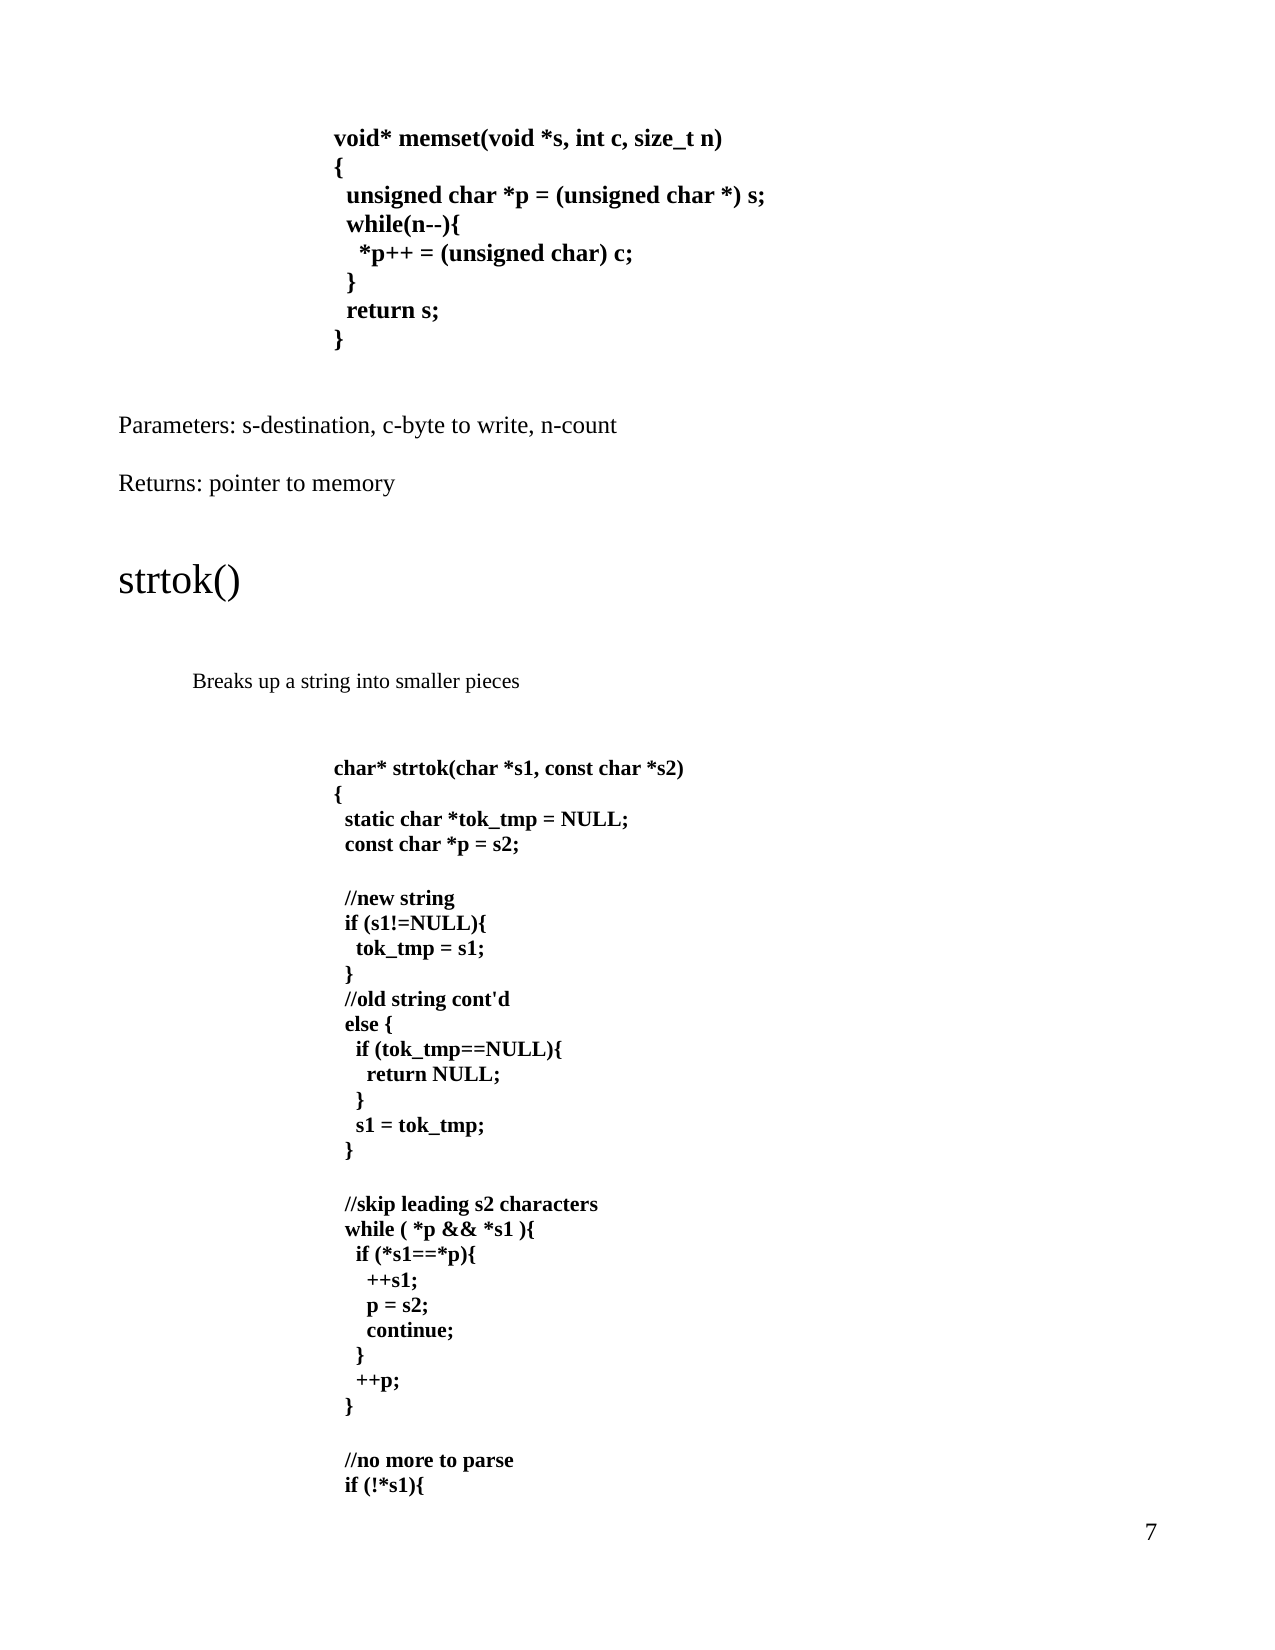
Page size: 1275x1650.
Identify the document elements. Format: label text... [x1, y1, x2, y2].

text return NULL; [334, 1061, 1157, 1087]
text } [334, 1393, 1157, 1418]
text if (s1!=NULL){ [334, 910, 1157, 935]
text { [334, 781, 1157, 806]
text } [334, 1342, 1157, 1367]
text Returns: pointer to memory [118, 468, 1157, 497]
text } [334, 1137, 1157, 1162]
text s1 = tok_tmp; [334, 1112, 1157, 1137]
text else { [334, 1011, 1157, 1036]
text if (*s1==*p){ [334, 1241, 1157, 1267]
text tok_tmp = s1; [334, 935, 1157, 961]
text while(n--){ [334, 209, 1157, 238]
text } [334, 267, 1157, 295]
text void* memset(void *s, int c, size_t n) [334, 75, 1157, 152]
text if (!*s1){ [334, 1472, 1157, 1497]
text *p++ = (unsigned char) c; [334, 238, 1157, 267]
text continue; [334, 1317, 1157, 1342]
text char* strtok(char *s1, const char *s2) [334, 755, 1157, 781]
text } [334, 961, 1157, 986]
text //new string [334, 885, 1157, 910]
text //skip leading s2 characters [334, 1191, 1157, 1216]
text if (tok_tmp==NULL){ [334, 1036, 1157, 1061]
text return s; [334, 295, 1157, 324]
text Parameters: s-destination, c-byte to write, n-count [118, 410, 1157, 439]
text } [334, 324, 1157, 382]
text } [334, 1087, 1157, 1112]
text //no more to parse [334, 1447, 1157, 1472]
text strtok() [118, 525, 1157, 602]
text ++p; [334, 1367, 1157, 1393]
text unsigned char *p = (unsigned char *) s; [334, 180, 1157, 209]
text static char *tok_tmp = NULL; [334, 806, 1157, 831]
text while ( *p && *s1 ){ [334, 1216, 1157, 1241]
text { [334, 152, 1157, 180]
text p = s2; [334, 1292, 1157, 1317]
text //old string cont'd [334, 986, 1157, 1011]
text Breaks up a string into smaller pieces [118, 650, 1157, 698]
text ++s1; [334, 1267, 1157, 1292]
text const char *p = s2; [334, 831, 1157, 856]
